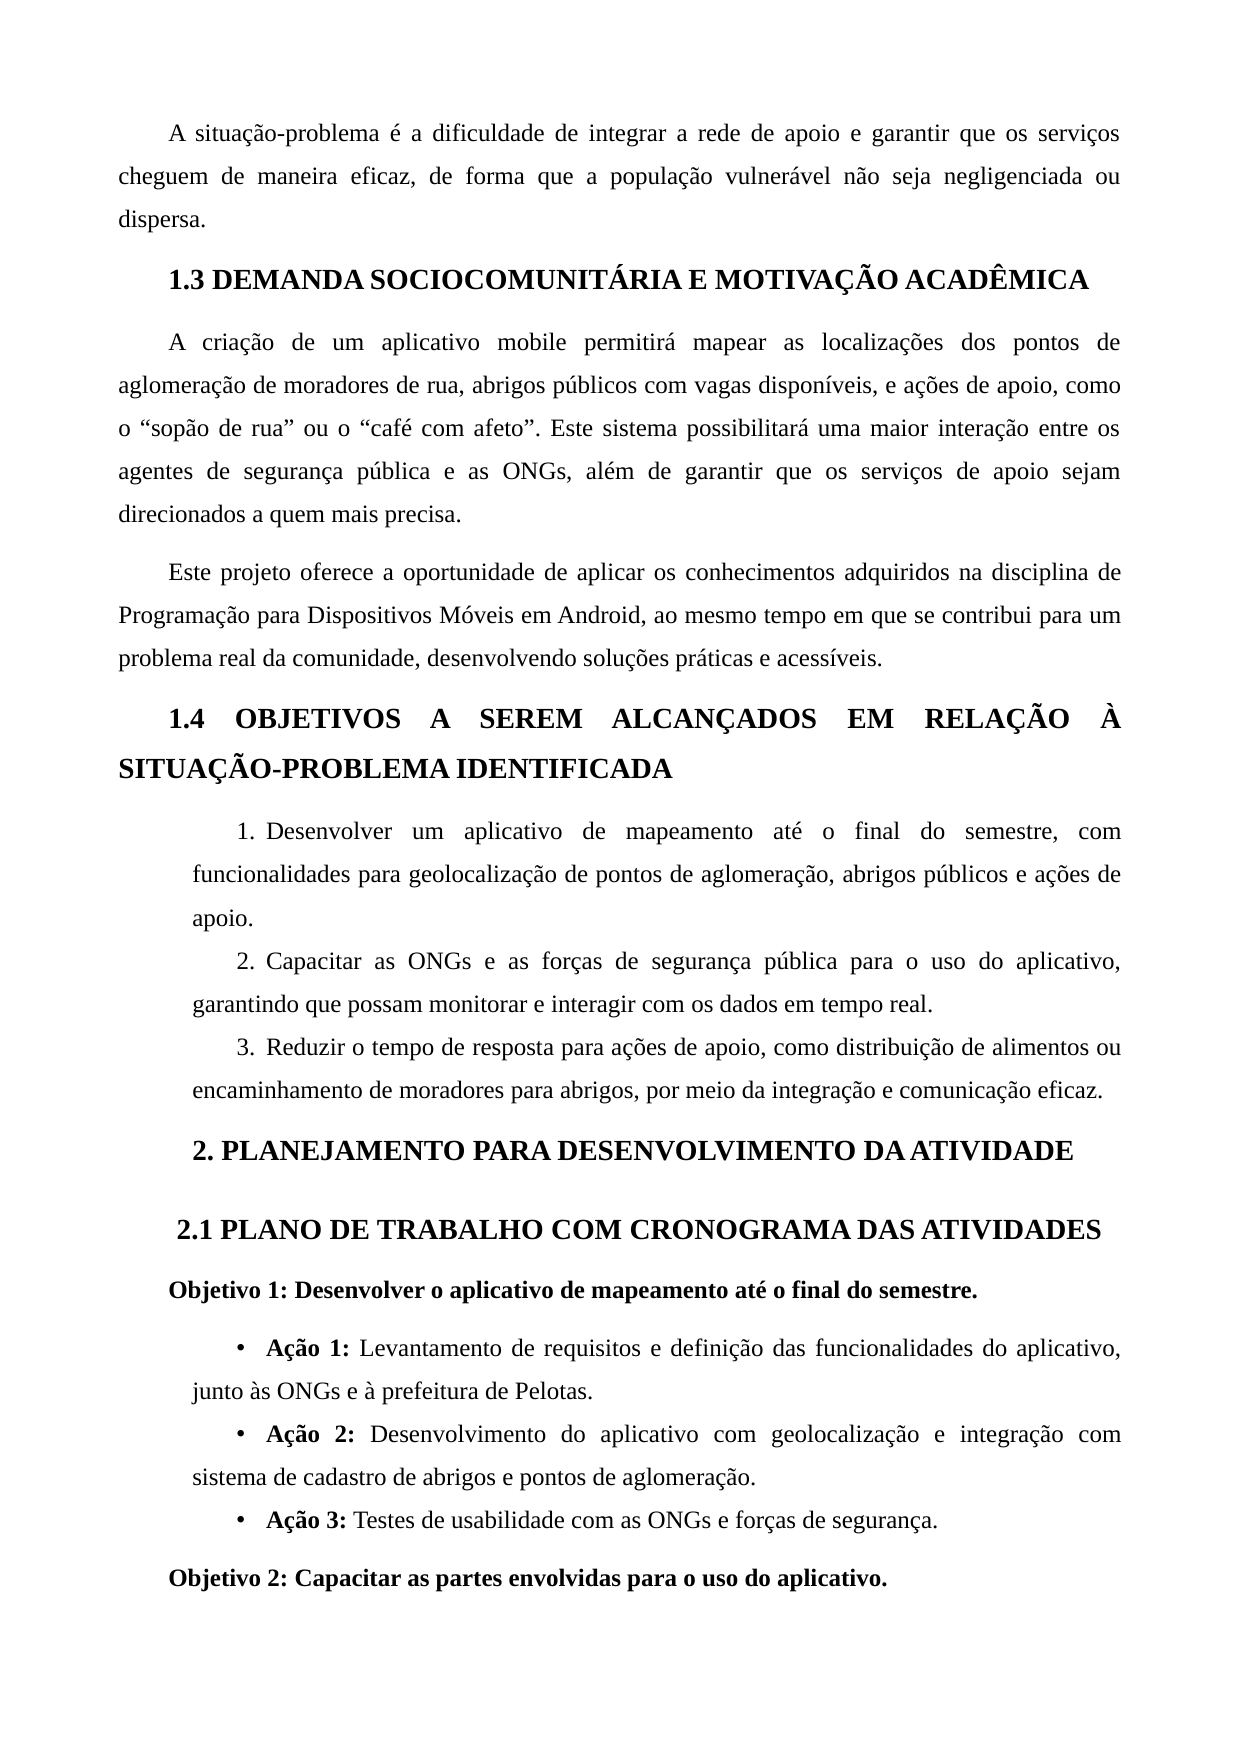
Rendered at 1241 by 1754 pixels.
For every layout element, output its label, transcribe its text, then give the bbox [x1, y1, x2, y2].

list Capacitar as ONGs e as forças de segurança pública para o uso do aplicativo, garantindo que possam monitorar e interagir com os dados em tempo real. [162, 946, 1122, 1018]
text 1.3 DEMANDA SOCIOCOMUNITÁRIA E MOTIVAÇÃO ACADÊMICA [118, 262, 1122, 296]
list Ação 2: Desenvolvimento do aplicativo com geolocalização e integração com sistema de cadastro de abrigos e pontos de aglomeração. [162, 1419, 1122, 1491]
list Reduzir o tempo de resposta para ações de apoio, como distribuição de alimentos ou encaminhamento de moradores para abrigos, por meio da integração e comunicação eficaz. [162, 1032, 1122, 1104]
text A criação de um aplicativo mobile permitirá mapear as localizações dos pontos de aglomeração de moradores de rua, abrigos públicos com vagas disponíveis, e ações de apoio, como o “sopão de rua” ou o “café com afeto”. Este sistema possibilitará uma maior interação entre os agentes de segurança pública e as ONGs, além de garantir que os serviços de apoio sejam direcionados a quem mais precisa. [118, 327, 1122, 528]
text Objetivo 2: Capacitar as partes envolvidas para o uso do aplicativo. [118, 1563, 1122, 1592]
list Ação 3: Testes de usabilidade com as ONGs e forças de segurança. [162, 1505, 1122, 1534]
list Desenvolver um aplicativo de mapeamento até o final do semestre, com funcionalidades para geolocalização de pontos de aglomeração, abrigos públicos e ações de apoio. [162, 816, 1122, 931]
text 1.4 OBJETIVOS A SEREM ALCANÇADOS EM RELAÇÃO À SITUAÇÃO-PROBLEMA IDENTIFICADA [118, 701, 1122, 785]
text Objetivo 1: Desenvolver o aplicativo de mapeamento até o final do semestre. [118, 1275, 1122, 1304]
list Ação 1: Levantamento de requisitos e definição das funcionalidades do aplicativo, junto às ONGs e à prefeitura de Pelotas. [162, 1333, 1122, 1405]
text A situação-problema é a dificuldade de integrar a rede de apoio e garantir que os serviços cheguem de maneira eficaz, de forma que a população vulnerável não seja negligenciada ou dispersa. [118, 118, 1122, 233]
subtitle 2.1 PLANO DE TRABALHO COM CRONOGRAMA DAS ATIVIDADES [118, 1212, 1122, 1246]
list 2. PLANEJAMENTO PARA DESENVOLVIMENTO DA ATIVIDADE [162, 1133, 1122, 1166]
text Este projeto oferece a oportunidade de aplicar os conhecimentos adquiridos na disciplina de Programação para Dispositivos Móveis em Android, ao mesmo tempo em que se contribui para um problema real da comunidade, desenvolvendo soluções práticas e acessíveis. [118, 557, 1122, 672]
